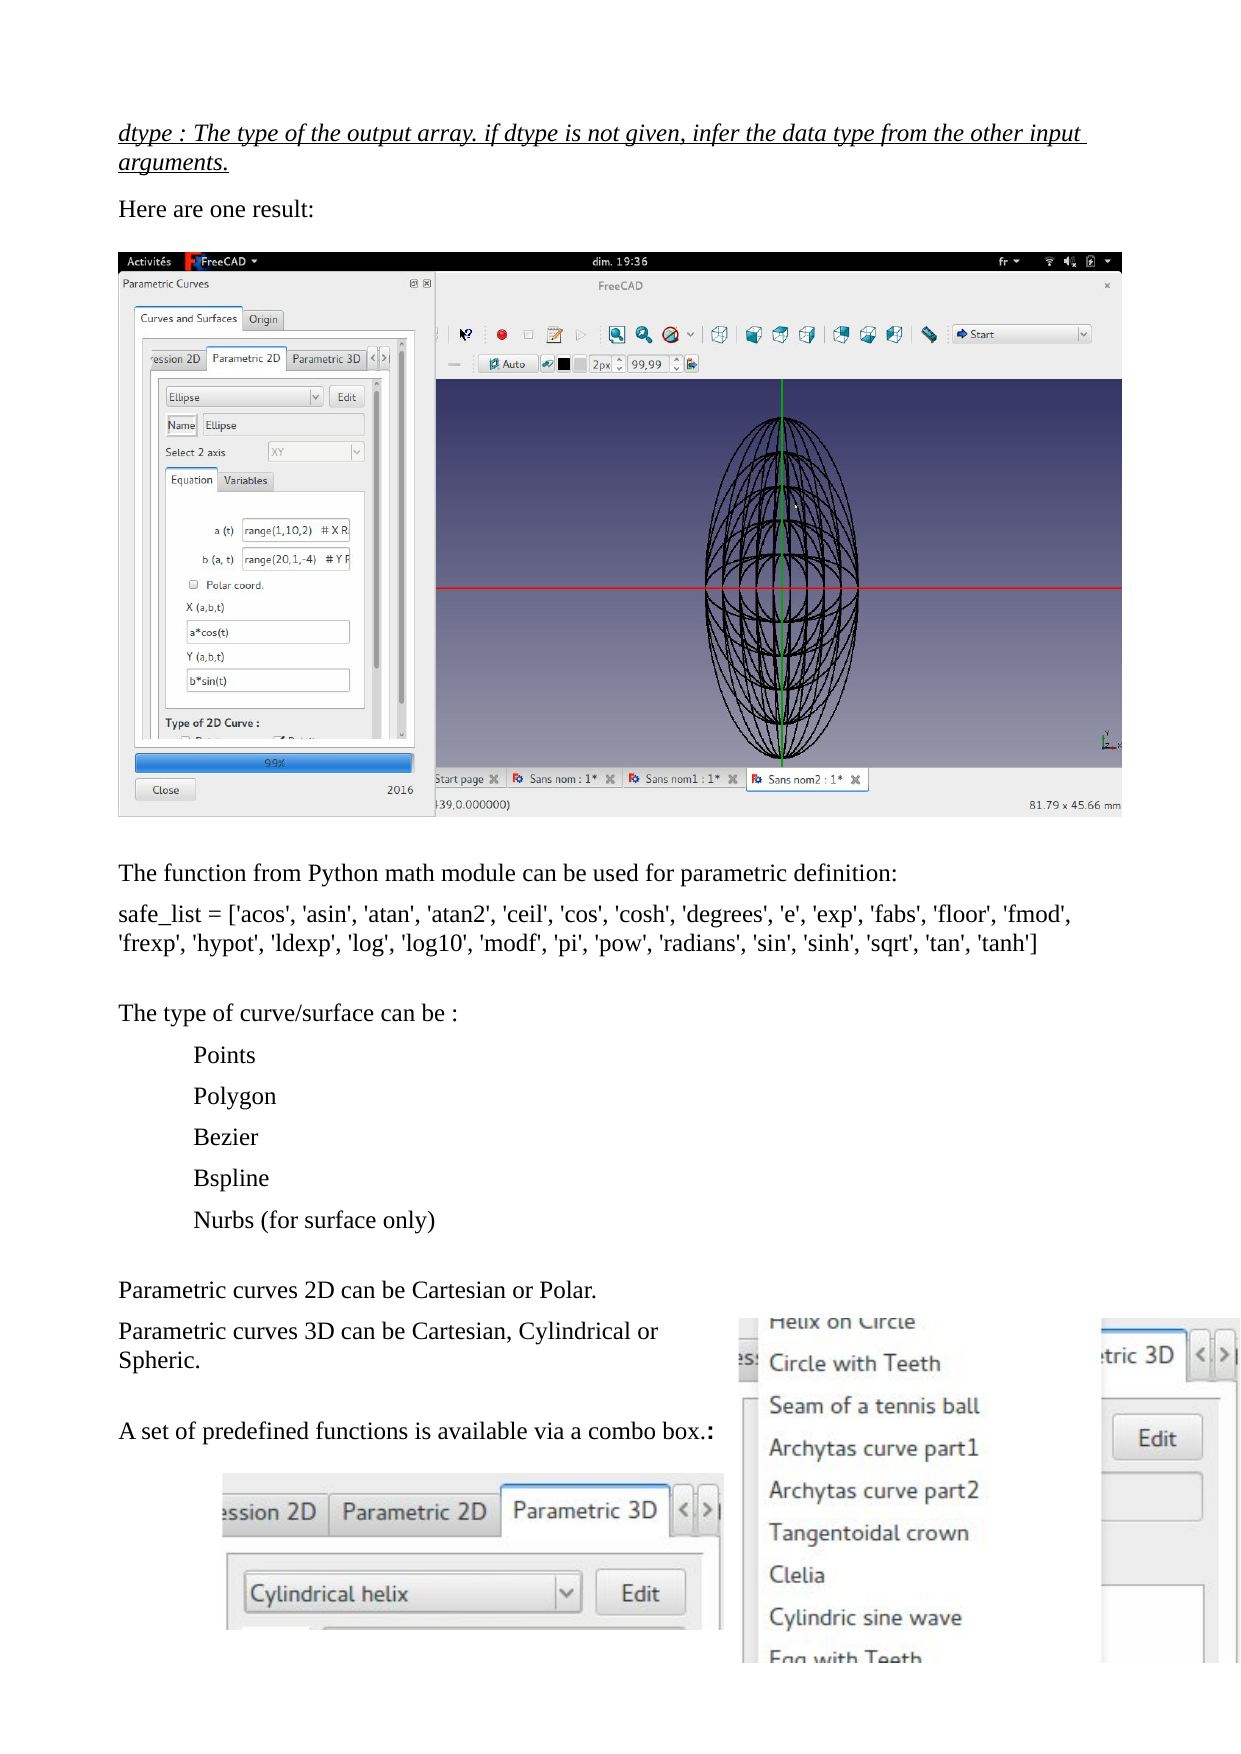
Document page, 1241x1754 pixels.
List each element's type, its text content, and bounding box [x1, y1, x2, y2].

text Parametric curves 3D can be Cartesian, Cylindrical or Spheric. [118, 1316, 1122, 1374]
text Bspline [118, 1163, 1122, 1192]
text Parametric curves 2D can be Cartesian or Polar. [118, 1275, 1122, 1304]
text The function from Python math module can be used for parametric definition: [118, 858, 1122, 887]
picture [222, 1473, 724, 1630]
picture [738, 1318, 1241, 1663]
text dtype : The type of the output array. if dtype is not given, infer the data type from the other input arguments. [118, 118, 1122, 176]
text safe_list = ['acos', 'asin', 'atan', 'atan2', 'ceil', 'cos', 'cosh', 'degrees', 'e', 'exp', 'fabs', 'floor', 'fmod', 'frexp', 'hypot', 'ldexp', 'log', 'log10', 'modf', 'pi', 'pow', 'radians', 'sin', 'sinh', 'sqrt', 'tan', 'tanh'] [118, 899, 1122, 957]
text Nurbs (for surface only) [118, 1205, 1122, 1233]
text Here are one result: [118, 194, 1122, 223]
text Points [118, 1040, 1122, 1068]
text Bezier [118, 1122, 1122, 1151]
text A set of predefined functions is available via a combo box.: [118, 1416, 738, 1444]
text The type of curve/surface can be : [118, 998, 1122, 1027]
picture [118, 252, 1122, 817]
text Polygon [118, 1081, 1122, 1110]
